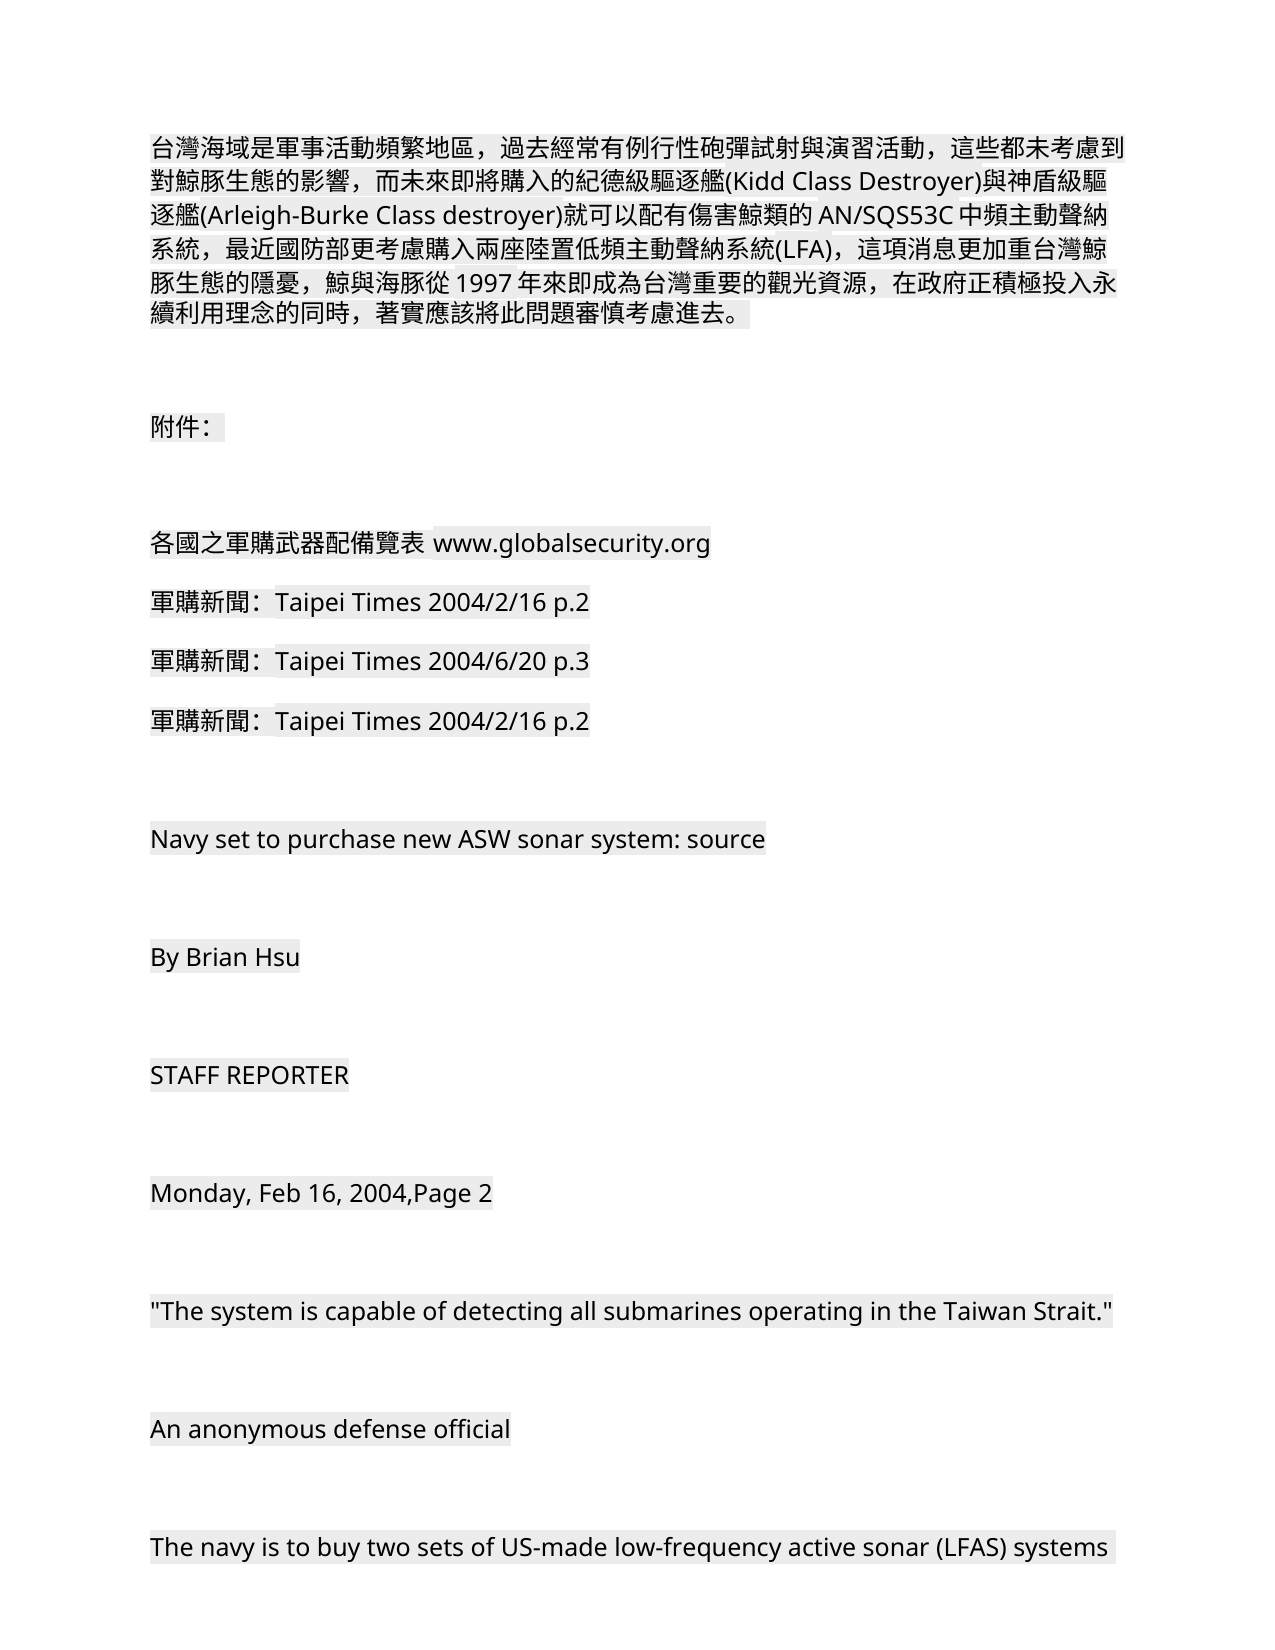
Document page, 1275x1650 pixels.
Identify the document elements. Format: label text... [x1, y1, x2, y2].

text By Brian Hsu [150, 939, 1125, 973]
text Navy set to purchase new ASW sonar system: source [150, 821, 1125, 855]
text 軍購新聞：Taipei Times 2004/2/16 p.2 [150, 585, 1125, 619]
text 附件： [150, 413, 1125, 442]
text 軍購新聞：Taipei Times 2004/6/20 p.3 [150, 644, 1125, 678]
text STAFF REPORTER [150, 1057, 1125, 1092]
text Monday, Feb 16, 2004,Page 2 [150, 1176, 1125, 1210]
text The navy is to buy two sets of US-made low-frequency active sonar (LFAS) systems [150, 1530, 1125, 1564]
text "The system is capable of detecting all submarines operating in the Taiwan Strait." [150, 1294, 1125, 1328]
text An anonymous defense official [150, 1412, 1125, 1446]
text 軍購新聞：Taipei Times 2004/2/16 p.2 [150, 703, 1125, 737]
text 台灣海域是軍事活動頻繁地區，過去經常有例行性砲彈試射與演習活動，這些都未考慮到對鯨豚生態的影響，而未來即將購入的紀德級驅逐艦(Kidd Class Destroyer)與神盾級驅逐艦(Arleigh-Burke Class destroyer)就可以配有傷害鯨類的AN/SQS53C中頻主動聲納系統，最近國防部更考慮購入兩座陸置低頻主動聲納系統(LFA)，這項消息更加重台灣鯨豚生態的隱憂，鯨與海豚從1997年來即成為台灣重要的觀光資源，在政府正積極投入永續利用理念的同時，著實應該將此問題審慎考慮進去。 [150, 134, 1125, 329]
text 各國之軍購武器配備覽表 www.globalsecurity.org [150, 526, 1125, 560]
